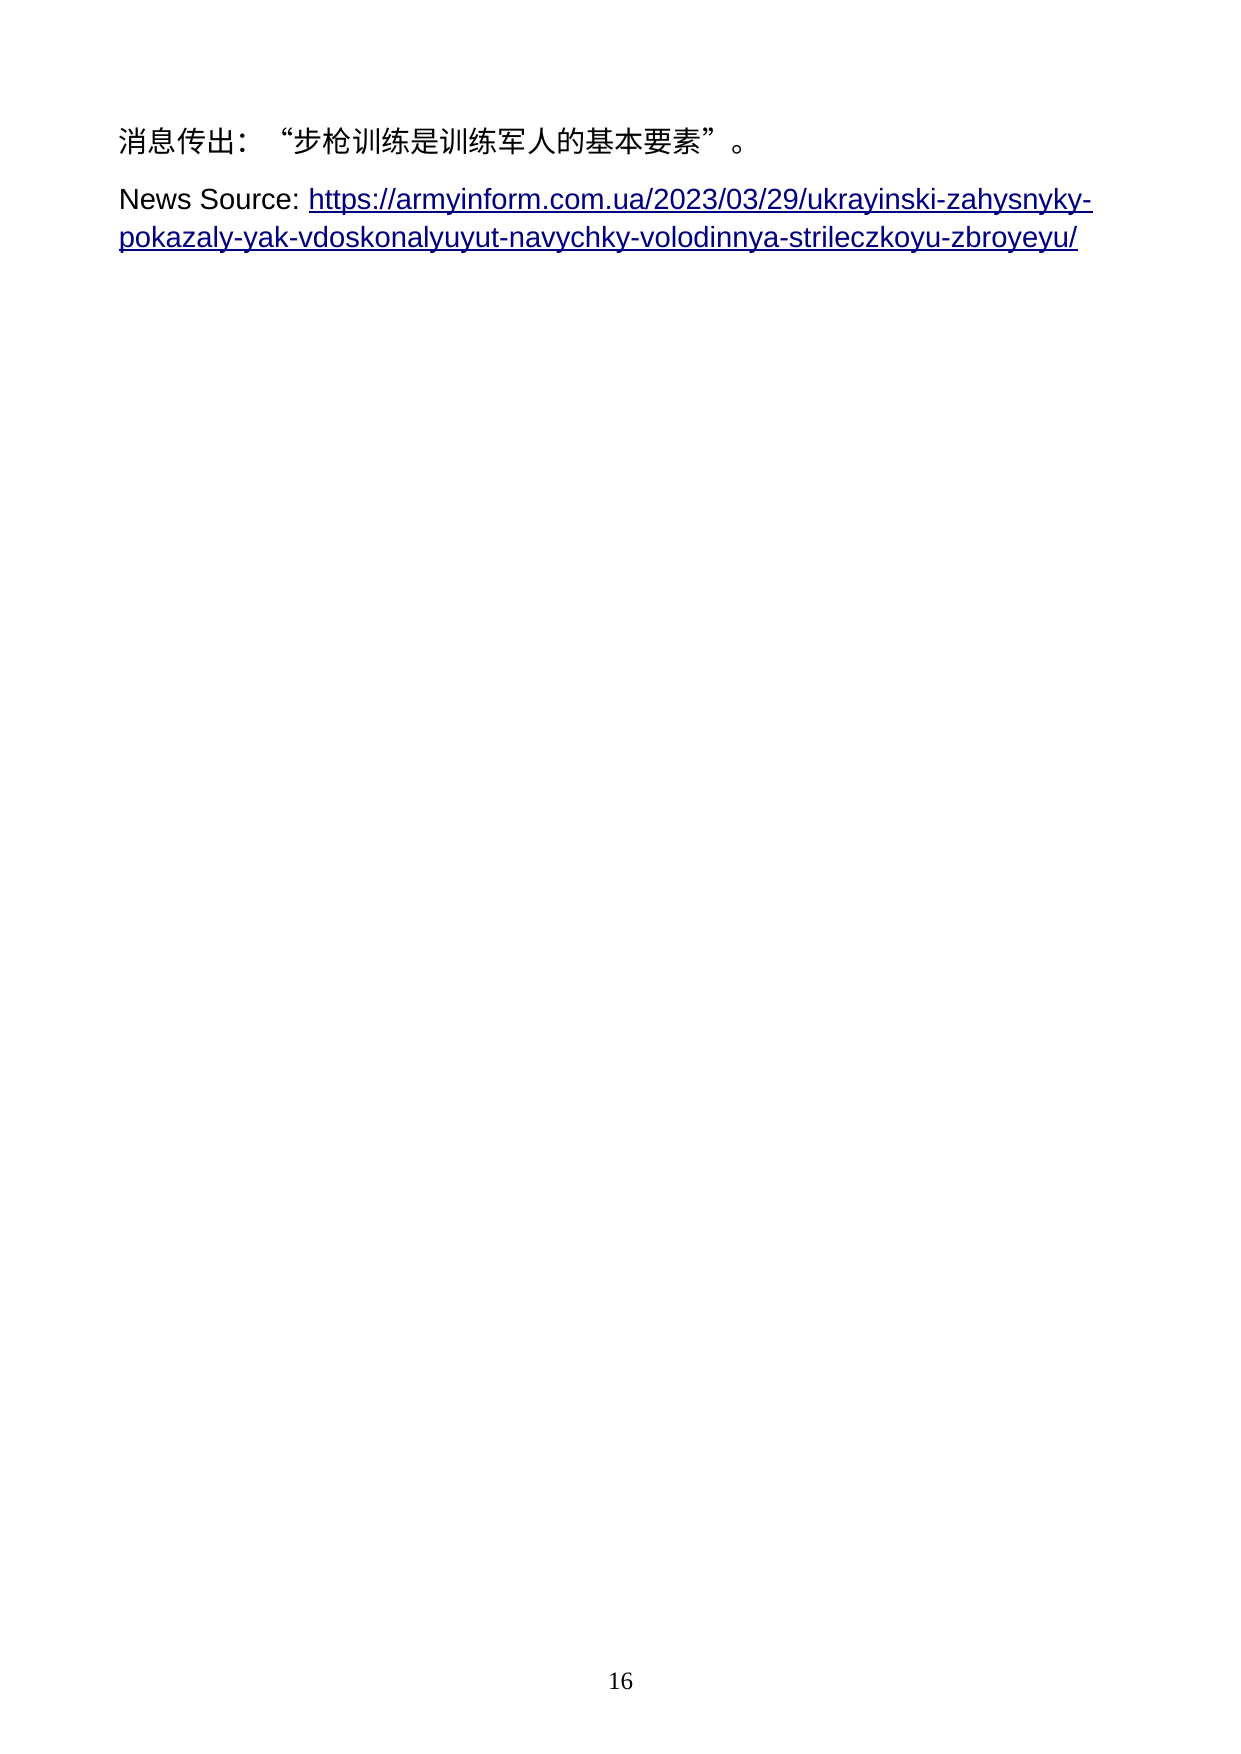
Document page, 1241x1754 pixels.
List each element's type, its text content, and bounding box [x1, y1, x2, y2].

text 消息传出：“步枪训练是训练军人的基本要素”。 [118, 118, 1122, 161]
text News Source: https://armyinform.com.ua/2023/03/29/ukrayinski-zahysnyky-pokazaly-yak-vdoskonalyuyut-navychky-volodinnya-strileczkoyu-zbroyeyu/ [118, 182, 1122, 254]
